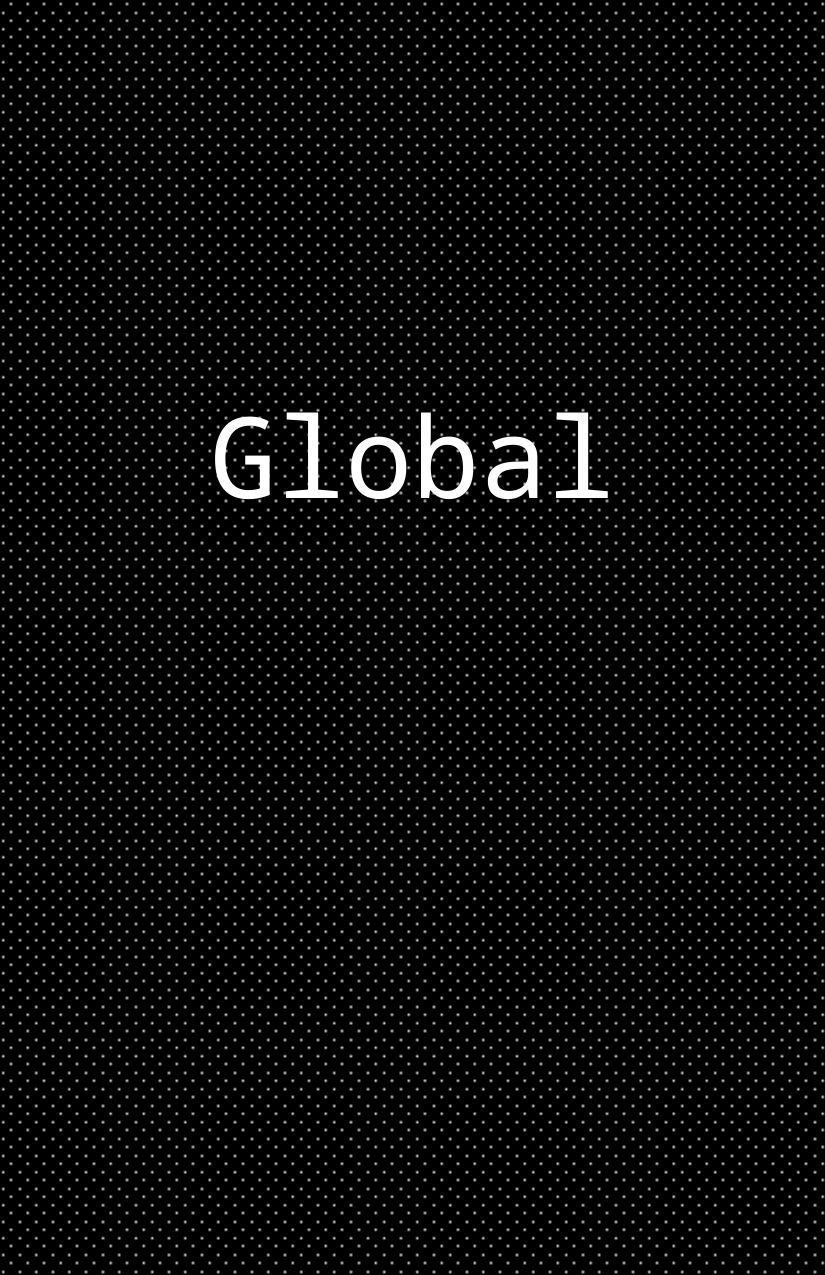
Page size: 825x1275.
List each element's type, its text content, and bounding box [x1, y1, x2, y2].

picture [0, 0, 825, 1275]
subtitle Global [3, 303, 822, 606]
